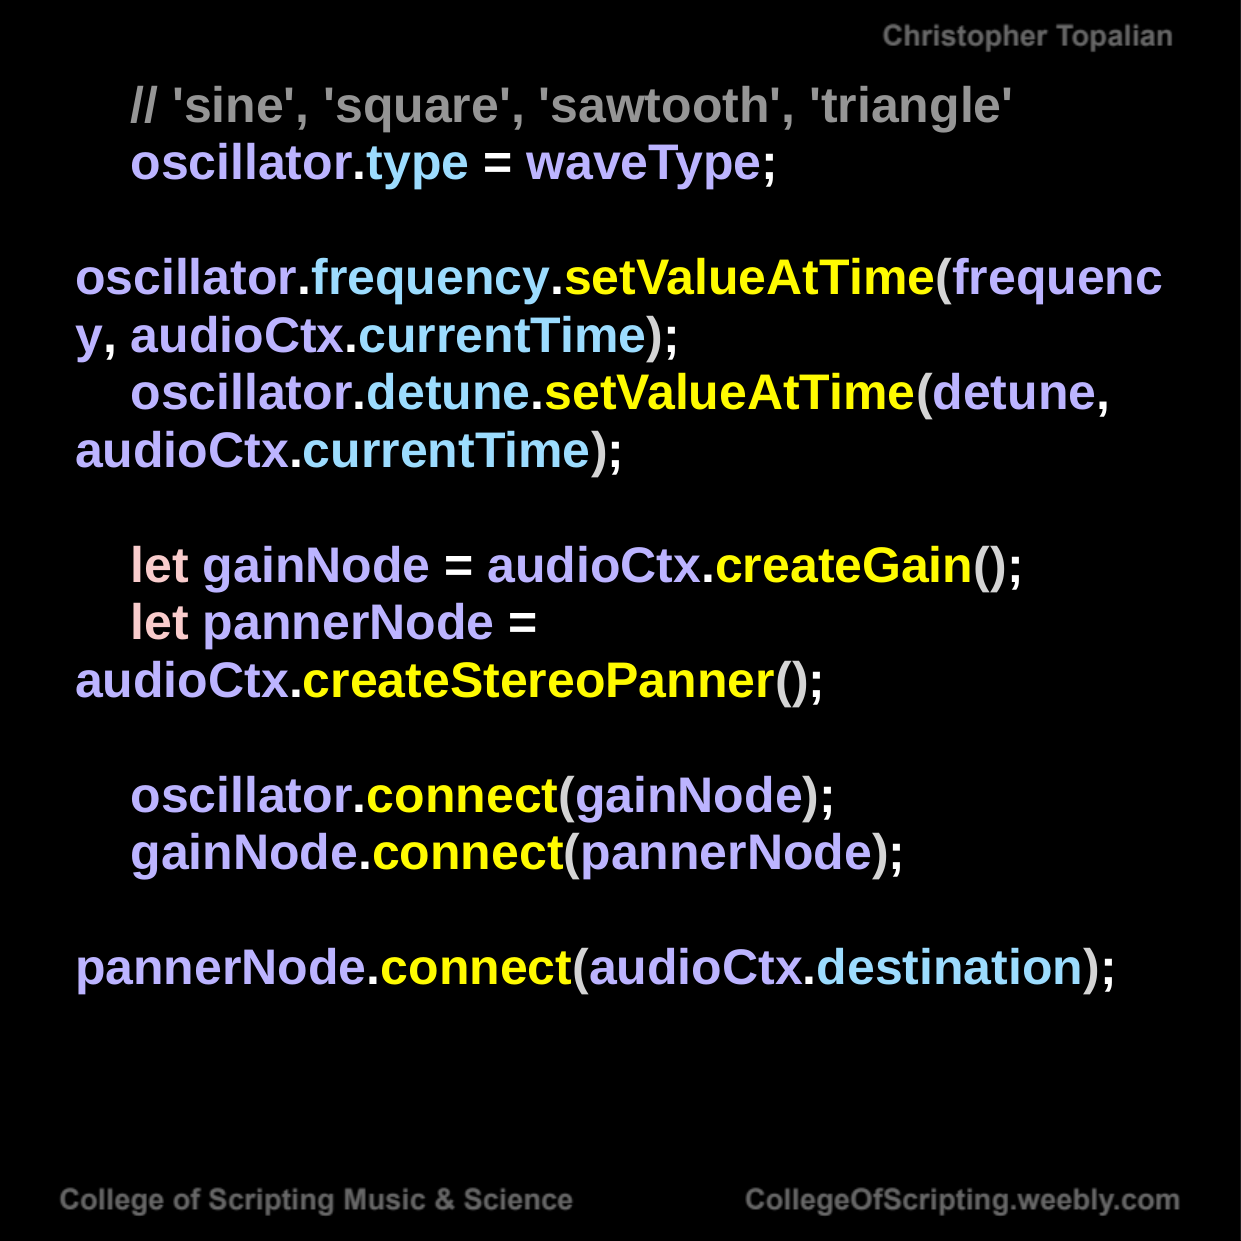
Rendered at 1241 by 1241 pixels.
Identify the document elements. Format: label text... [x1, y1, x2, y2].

text let pannerNode = audioCtx.createStereoPanner(); [75, 592, 1166, 707]
text oscillator.connect(gainNode); [75, 765, 1166, 822]
text gainNode.connect(pannerNode); [75, 822, 1166, 880]
text // 'sine', 'square', 'sawtooth', 'triangle' [75, 75, 1166, 132]
text pannerNode.connect(audioCtx.destination); [75, 880, 1166, 995]
text oscillator.detune.setValueAtTime(detune, audioCtx.currentTime); [75, 362, 1166, 477]
text let gainNode = audioCtx.createGain(); [75, 535, 1166, 592]
text oscillator.frequency.setValueAtTime(frequency, audioCtx.currentTime); [75, 190, 1166, 362]
text oscillator.type = waveType; [75, 132, 1166, 190]
